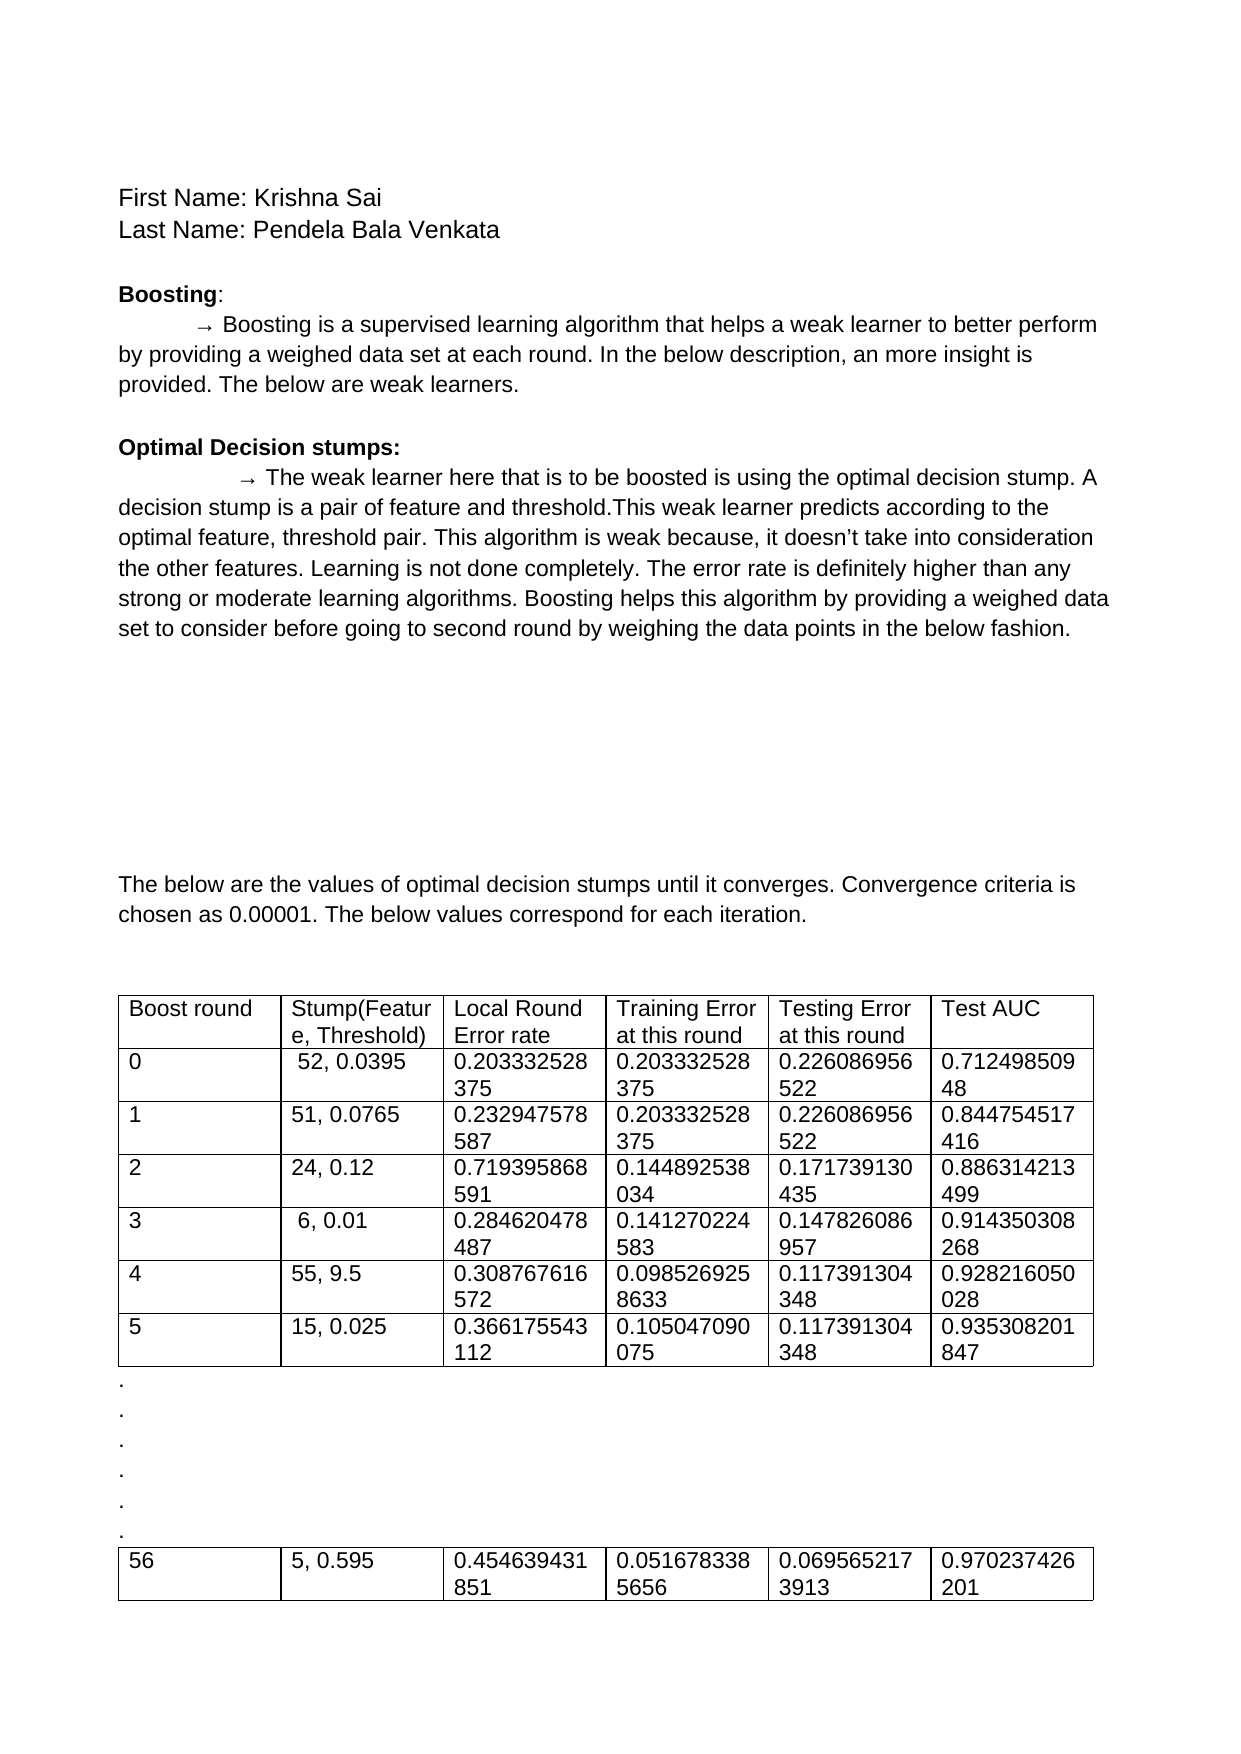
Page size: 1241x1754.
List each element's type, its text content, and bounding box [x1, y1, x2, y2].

table_cell 0.226086956522 [769, 1049, 930, 1101]
table_cell 0.226086956522 [769, 1102, 930, 1154]
table_cell 0.141270224583 [607, 1208, 768, 1260]
table_cell 0.203332528375 [607, 1049, 768, 1101]
table_cell 0.0985269258633 [607, 1261, 768, 1313]
table_cell 55, 9.5 [282, 1261, 443, 1313]
table_cell 0 [119, 1049, 280, 1101]
table_cell 0.719395868591 [444, 1155, 605, 1207]
table_header Training Error at this round [607, 996, 768, 1048]
text Optimal Decision stumps: [118, 434, 1122, 460]
text . [118, 1366, 1122, 1392]
text The below are the values of optimal decision stumps until it converges. Convergence criteria is chosen as 0.00001. The below values correspond for each iteration. [118, 871, 1122, 927]
table_cell 2 [119, 1155, 280, 1207]
table_cell 0.105047090075 [607, 1314, 768, 1366]
table_cell 0.284620478487 [444, 1208, 605, 1260]
table_cell 4 [119, 1261, 280, 1313]
text Last Name: Pendela Bala Venkata [118, 216, 1122, 244]
table_header Boost round [119, 996, 280, 1048]
text . [118, 1456, 1122, 1483]
table_cell 0.366175543112 [444, 1314, 605, 1366]
table_header Test AUC [932, 996, 1093, 1048]
table_cell 3 [119, 1208, 280, 1260]
table_header 5, 0.595 [282, 1548, 443, 1600]
table_header 0.454639431851 [444, 1548, 605, 1600]
text . [118, 1426, 1122, 1452]
table_cell 0.886314213499 [932, 1155, 1093, 1207]
table_header 0.970237426201 [932, 1548, 1093, 1600]
text First Name: Krishna Sai [118, 182, 1122, 211]
table_header Testing Error at this round [769, 996, 930, 1048]
table_cell 0.203332528375 [444, 1049, 605, 1101]
table_cell 0.117391304348 [769, 1261, 930, 1313]
table_header Stump(Feature, Threshold) [282, 996, 443, 1048]
table_cell 0.171739130435 [769, 1155, 930, 1207]
table_header 0.0695652173913 [769, 1548, 930, 1600]
table_cell 0.147826086957 [769, 1208, 930, 1260]
table_cell 0.844754517416 [932, 1102, 1093, 1154]
table_cell 15, 0.025 [282, 1314, 443, 1366]
table_cell 0.935308201847 [932, 1314, 1093, 1366]
text → The weak learner here that is to be boosted is using the optimal decision stump. A decision stump is a pair of feature and threshold.This weak learner predicts according to the optimal feature, threshold pair. This algorithm is weak because, it doesn’t take into consideration the other features. Learning is not done completely. The error rate is definitely higher than any strong or moderate learning algorithms. Boosting helps this algorithm by providing a weighed data set to consider before going to second round by weighing the data points in the below fashion. [118, 464, 1122, 641]
table_cell 1 [119, 1102, 280, 1154]
table_cell 0.914350308268 [932, 1208, 1093, 1260]
text Boosting: [118, 281, 1122, 307]
table_cell 52, 0.0395 [282, 1049, 443, 1101]
text → Boosting is a supervised learning algorithm that helps a weak learner to better perform by providing a weighed data set at each round. In the below description, an more insight is provided. The below are weak learners. [118, 311, 1122, 398]
table_cell 0.71249850948 [932, 1049, 1093, 1101]
table_header 56 [119, 1548, 280, 1600]
text . [118, 1487, 1122, 1513]
table_cell 0.308767616572 [444, 1261, 605, 1313]
text . [118, 1517, 1122, 1543]
table_header 0.0516783385656 [607, 1548, 768, 1600]
table_cell 0.144892538034 [607, 1155, 768, 1207]
table_cell 6, 0.01 [282, 1208, 443, 1260]
table_cell 5 [119, 1314, 280, 1366]
table_cell 0.117391304348 [769, 1314, 930, 1366]
text . [118, 1396, 1122, 1422]
table_cell 0.232947578587 [444, 1102, 605, 1154]
table_cell 0.203332528375 [607, 1102, 768, 1154]
table_cell 24, 0.12 [282, 1155, 443, 1207]
table_header Local Round Error rate [444, 996, 605, 1048]
table_cell 51, 0.0765 [282, 1102, 443, 1154]
table_cell 0.928216050028 [932, 1261, 1093, 1313]
